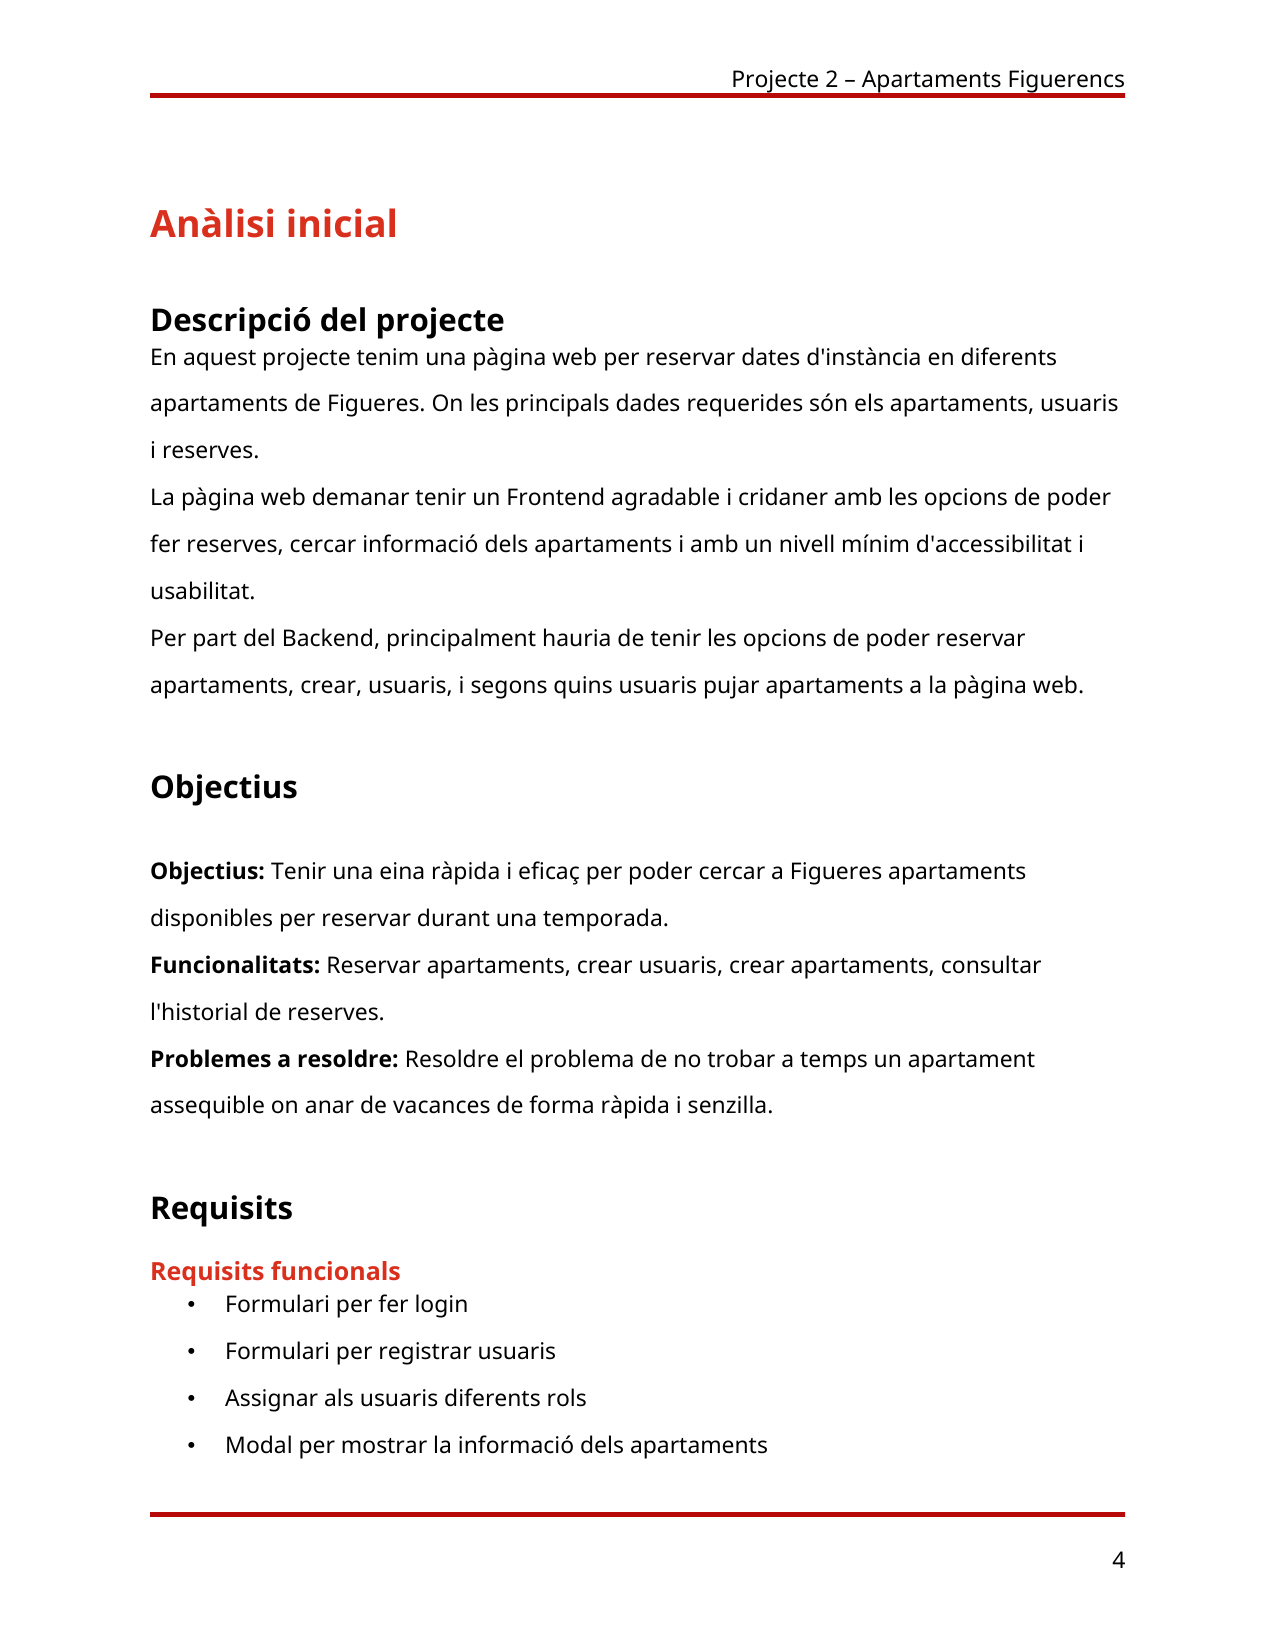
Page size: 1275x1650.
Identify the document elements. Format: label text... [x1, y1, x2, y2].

picture [150, 93, 1125, 98]
text Per part del Backend, principalment hauria de tenir les opcions de poder reservar apartaments, crear, usuaris, i segons quins usuaris pujar apartaments a la pàgina web. [150, 622, 1125, 700]
subtitle Requisits funcionals [150, 1254, 1125, 1288]
text Objectius: Tenir una eina ràpida i eficaç per poder cercar a Figueres apartaments disponibles per reservar durant una temporada. [150, 855, 1125, 933]
list Formulari per fer login [187, 1288, 1125, 1319]
text Problemes a resoldre: Resoldre el problema de no trobar a temps un apartament assequible on anar de vacances de forma ràpida i senzilla. [150, 1042, 1125, 1121]
subtitle Requisits [150, 1186, 939, 1229]
subtitle Anàlisi inicial [150, 197, 1125, 248]
picture [150, 1512, 1125, 1517]
text En aquest projecte tenim una pàgina web per reservar dates d'instància en diferents apartaments de Figueres. On les principals dades requerides són els apartaments, usuaris i reserves. [150, 341, 1125, 466]
subtitle Descripció del projecte [150, 298, 939, 341]
text Funcionalitats: Reservar apartaments, crear usuaris, crear apartaments, consultar l'historial de reserves. [150, 949, 1125, 1027]
list Assignar als usuaris diferents rols [187, 1382, 1125, 1413]
list Formulari per registrar usuaris [187, 1335, 1125, 1366]
list Modal per mostrar la informació dels apartaments [187, 1428, 1125, 1460]
subtitle Objectius [150, 766, 939, 808]
text La pàgina web demanar tenir un Frontend agradable i cridaner amb les opcions de poder fer reserves, cercar informació dels apartaments i amb un nivell mínim d'accessibilitat i usabilitat. [150, 481, 1125, 606]
